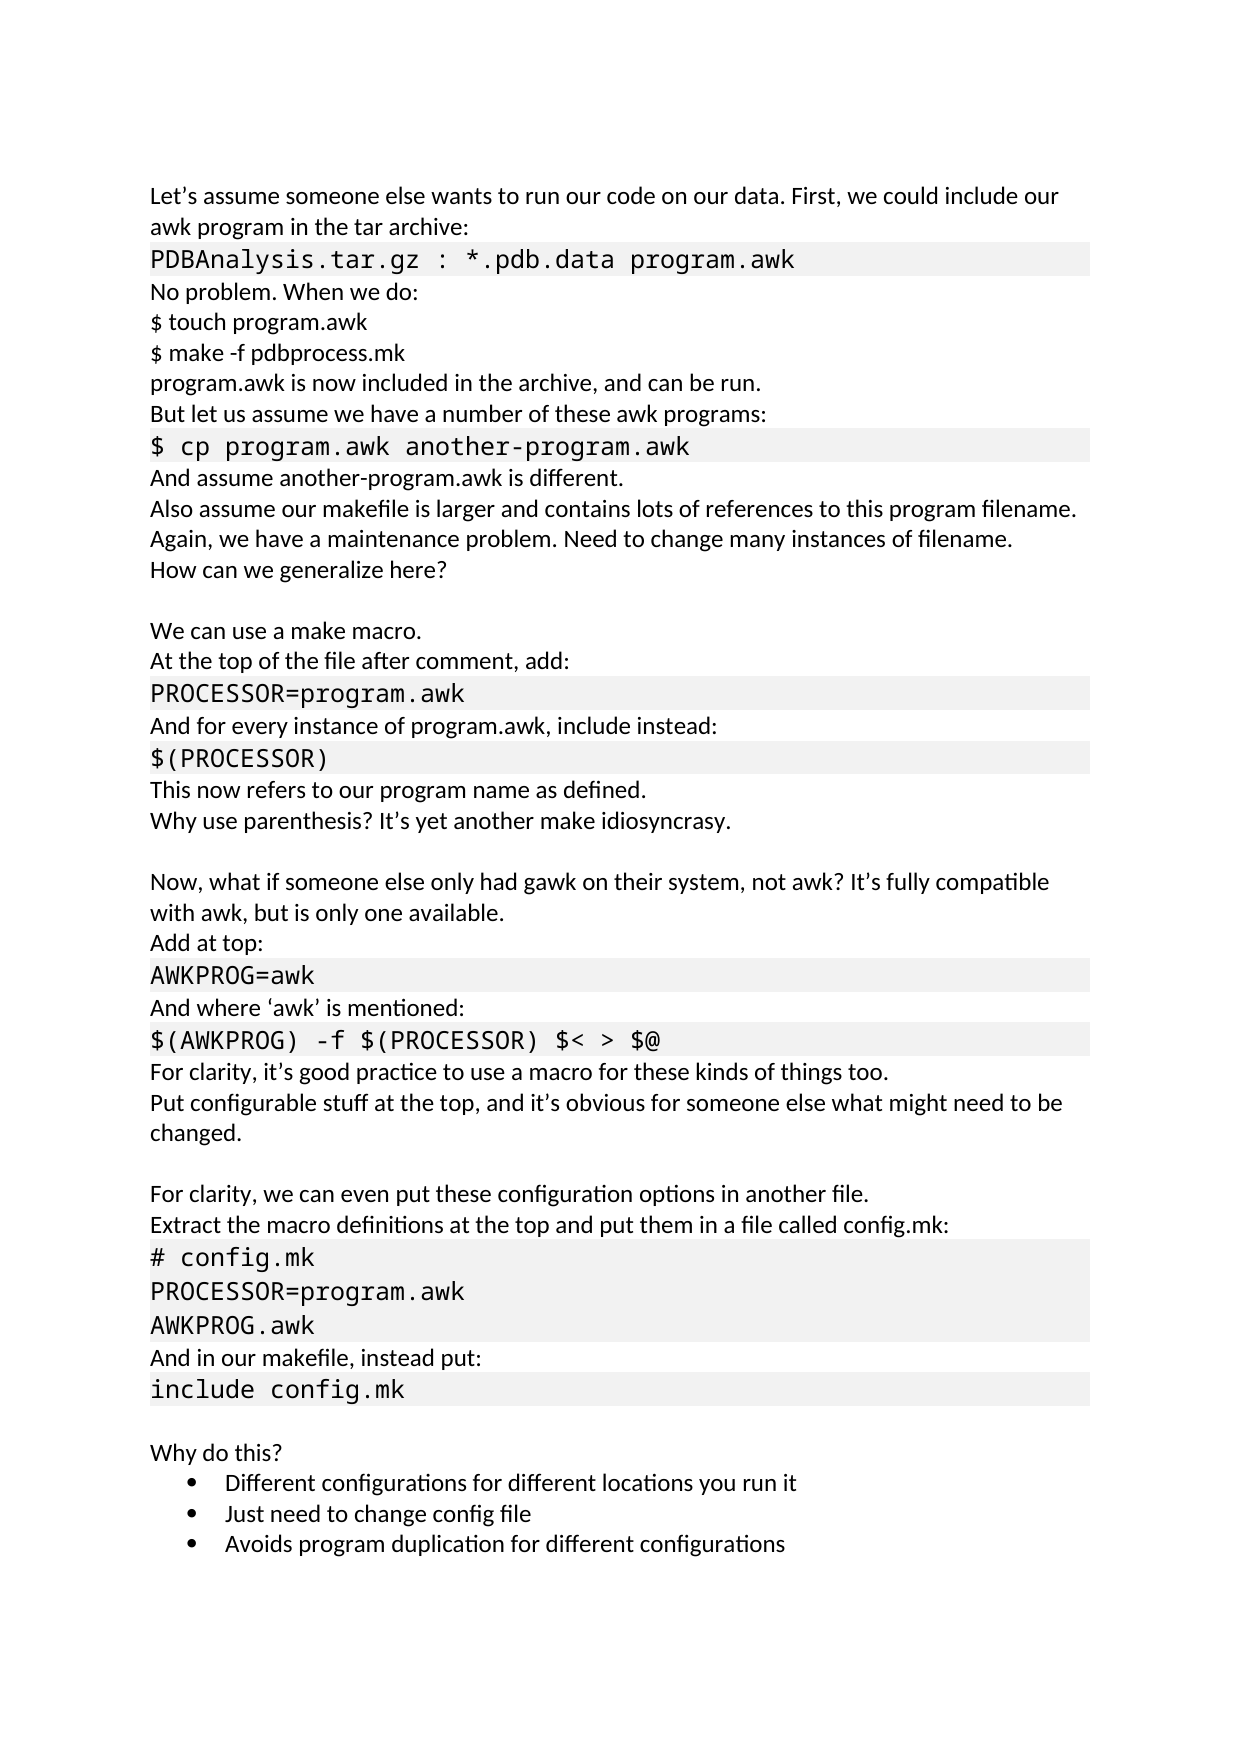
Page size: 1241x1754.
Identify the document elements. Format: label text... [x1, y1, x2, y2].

text Why use parenthesis? It’s yet another make idiosyncrasy. [150, 805, 1090, 836]
list Just need to change config file [187, 1498, 1090, 1528]
text And where ‘awk’ is mentioned: [150, 992, 1090, 1022]
text For clarity, it’s good practice to use a macro for these kinds of things too. [150, 1056, 1090, 1087]
text Now, what if someone else only had gawk on their system, not awk? It’s fully compatible with awk, but is only one available. [150, 866, 1090, 927]
text $ make -f pdbprocess.mk [150, 337, 1090, 367]
text Extract the macro definitions at the top and put them in a file called config.mk: [150, 1209, 1090, 1239]
text This now refers to our program name as defined. [150, 774, 1090, 805]
text At the top of the file after comment, add: [150, 645, 1090, 676]
text No problem. When we do: [150, 276, 1090, 306]
text $ touch program.awk [150, 306, 1090, 337]
text We can use a make macro. [150, 615, 1090, 645]
text Add at top: [150, 927, 1090, 958]
text # config.mk [150, 1239, 1090, 1273]
text Put configurable stuff at the top, and it’s obvious for someone else what might need to be changed. [150, 1087, 1090, 1148]
text Why do this? [150, 1437, 1090, 1467]
text PROCESSOR=program.awk [150, 1273, 1090, 1308]
text But let us assume we have a number of these awk programs: [150, 398, 1090, 428]
text Again, we have a maintenance problem. Need to change many instances of filename. [150, 523, 1090, 554]
text Also assume our makefile is larger and contains lots of references to this program filename. [150, 493, 1090, 523]
text $(AWKPROG) -f $(PROCESSOR) $< > $@ [150, 1022, 1090, 1056]
text program.awk is now included in the archive, and can be run. [150, 367, 1090, 398]
text And for every instance of program.awk, include instead: [150, 710, 1090, 741]
text $ cp program.awk another-program.awk [150, 428, 1090, 462]
text And assume another-program.awk is different. [150, 462, 1090, 493]
list Different configurations for different locations you run it [187, 1467, 1090, 1498]
text How can we generalize here? [150, 554, 1090, 584]
text AWKPROG=awk [150, 958, 1090, 992]
text PROCESSOR=program.awk [150, 676, 1090, 710]
text include config.mk [150, 1372, 1090, 1406]
text Let’s assume someone else wants to run our code on our data. First, we could include our awk program in the tar archive: [150, 181, 1090, 242]
text $(PROCESSOR) [150, 741, 1090, 774]
text PDBAnalysis.tar.gz : *.pdb.data program.awk [150, 242, 1090, 276]
text For clarity, we can even put these configuration options in another file. [150, 1178, 1090, 1209]
text And in our makefile, instead put: [150, 1342, 1090, 1372]
list Avoids program duplication for different configurations [187, 1528, 1090, 1559]
text AWKPROG.awk [150, 1308, 1090, 1342]
